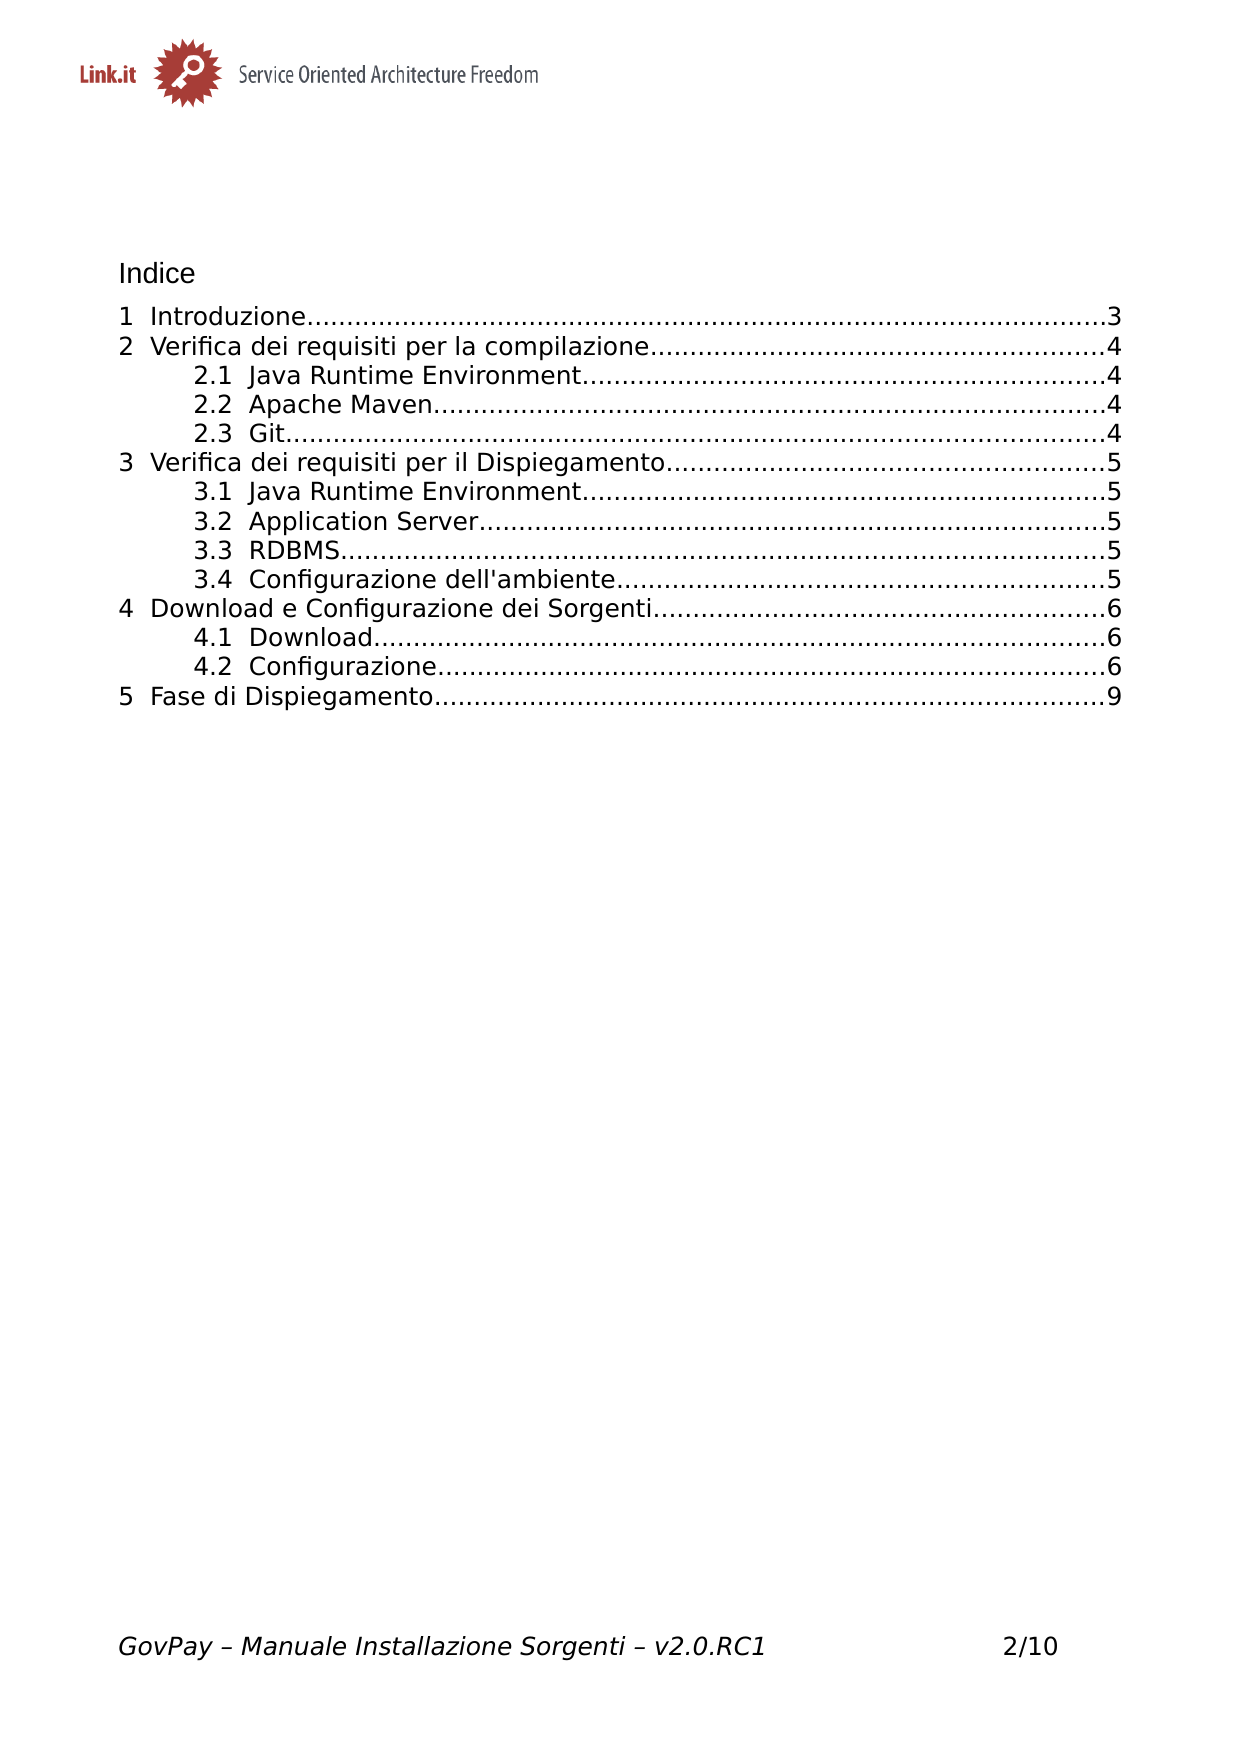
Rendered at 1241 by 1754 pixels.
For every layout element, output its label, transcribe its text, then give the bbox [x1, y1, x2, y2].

text 1 Introduzione 3 [118, 303, 1122, 332]
text 3.2 Application Server 5 [193, 507, 1122, 536]
text 2.1 Java Runtime Environment 4 [193, 361, 1122, 390]
text 5 Fase di Dispiegamento 9 [118, 682, 1122, 711]
picture [1, 33, 602, 113]
text 2.2 Apache Maven 4 [193, 390, 1122, 419]
text 3.3 RDBMS 5 [193, 536, 1122, 565]
text 4.1 Download 6 [193, 623, 1122, 653]
text 4.2 Configurazione 6 [193, 653, 1122, 682]
subtitle Indice [118, 257, 1122, 290]
text 3.4 Configurazione dell'ambiente 5 [193, 565, 1122, 594]
text 2 Verifica dei requisiti per la compilazione 4 [118, 332, 1122, 361]
text 3.1 Java Runtime Environment 5 [193, 478, 1122, 507]
text 3 Verifica dei requisiti per il Dispiegamento 5 [118, 448, 1122, 478]
text 4 Download e Configurazione dei Sorgenti 6 [118, 594, 1122, 623]
text 2.3 Git 4 [193, 419, 1122, 448]
